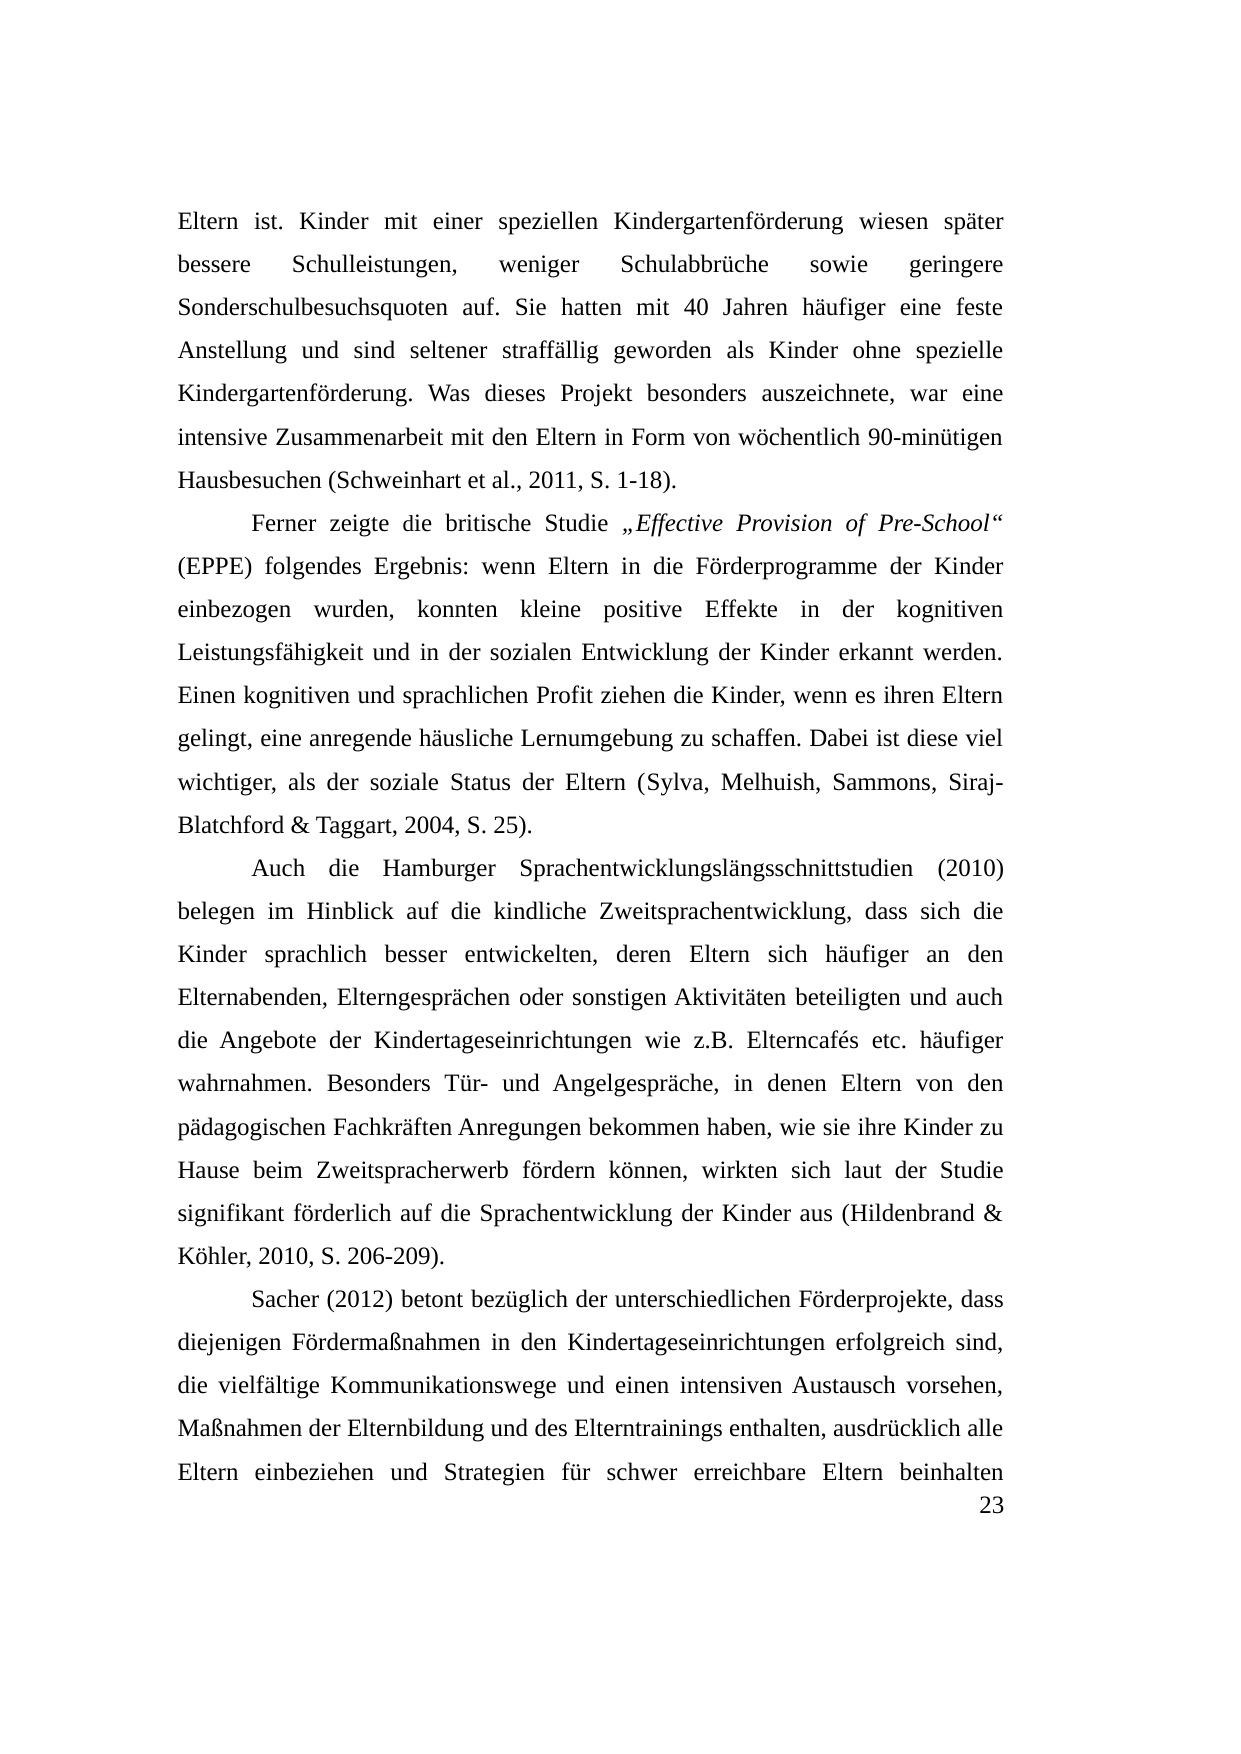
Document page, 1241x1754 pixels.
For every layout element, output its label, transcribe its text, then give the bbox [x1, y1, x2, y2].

text Ferner zeigte die britische Studie „Effective Provision of Pre-School“ (EPPE) folgendes Ergebnis: wenn Eltern in die Förderprogramme der Kinder einbezogen wurden, konnten kleine positive Effekte in der kognitiven Leistungsfähigkeit und in der sozialen Entwicklung der Kinder erkannt werden. Einen kognitiven und sprachlichen Profit ziehen die Kinder, wenn es ihren Eltern gelingt, eine anregende häusliche Lernumgebung zu schaffen. Dabei ist diese viel wichtiger, als der soziale Status der Eltern (Sylva, Melhuish, Sammons, Siraj-Blatchford & Taggart, 2004, S. 25). [177, 508, 1004, 838]
text Sacher (2012) betont bezüglich der unterschiedlichen Förderprojekte, dass diejenigen Fördermaßnahmen in den Kindertageseinrichtungen erfolgreich sind, die vielfältige Kommunikationswege und einen intensiven Austausch vorsehen, Maßnahmen der Elternbildung und des Elterntrainings enthalten, ausdrücklich alle Eltern einbeziehen und Strategien für schwer erreichbare Eltern beinhalten [177, 1284, 1004, 1485]
text Eltern ist. Kinder mit einer speziellen Kindergartenförderung wiesen später bessere Schulleistungen, weniger Schulabbrüche sowie geringere Sonderschulbesuchsquoten auf. Sie hatten mit 40 Jahren häufiger eine feste Anstellung und sind seltener straffällig geworden als Kinder ohne spezielle Kindergartenförderung. Was dieses Projekt besonders auszeichnete, war eine intensive Zusammenarbeit mit den Eltern in Form von wöchentlich 90-minütigen Hausbesuchen (Schweinhart et al., 2011, S. 1-18). [177, 206, 1004, 493]
text Auch die Hamburger Sprachentwicklungslängsschnittstudien (2010) belegen im Hinblick auf die kindliche Zweitsprachentwicklung, dass sich die Kinder sprachlich besser entwickelten, deren Eltern sich häufiger an den Elternabenden, Elterngesprächen oder sonstigen Aktivitäten beteiligten und auch die Angebote der Kindertageseinrichtungen wie z.B. Elterncafés etc. häufiger wahrnahmen. Besonders Tür- und Angelgespräche, in denen Eltern von den pädagogischen Fachkräften Anregungen bekommen haben, wie sie ihre Kinder zu Hause beim Zweitspracherwerb fördern können, wirkten sich laut der Studie signifikant förderlich auf die Sprachentwicklung der Kinder aus (Hildenbrand & Köhler, 2010, S. 206-209). [177, 853, 1004, 1270]
